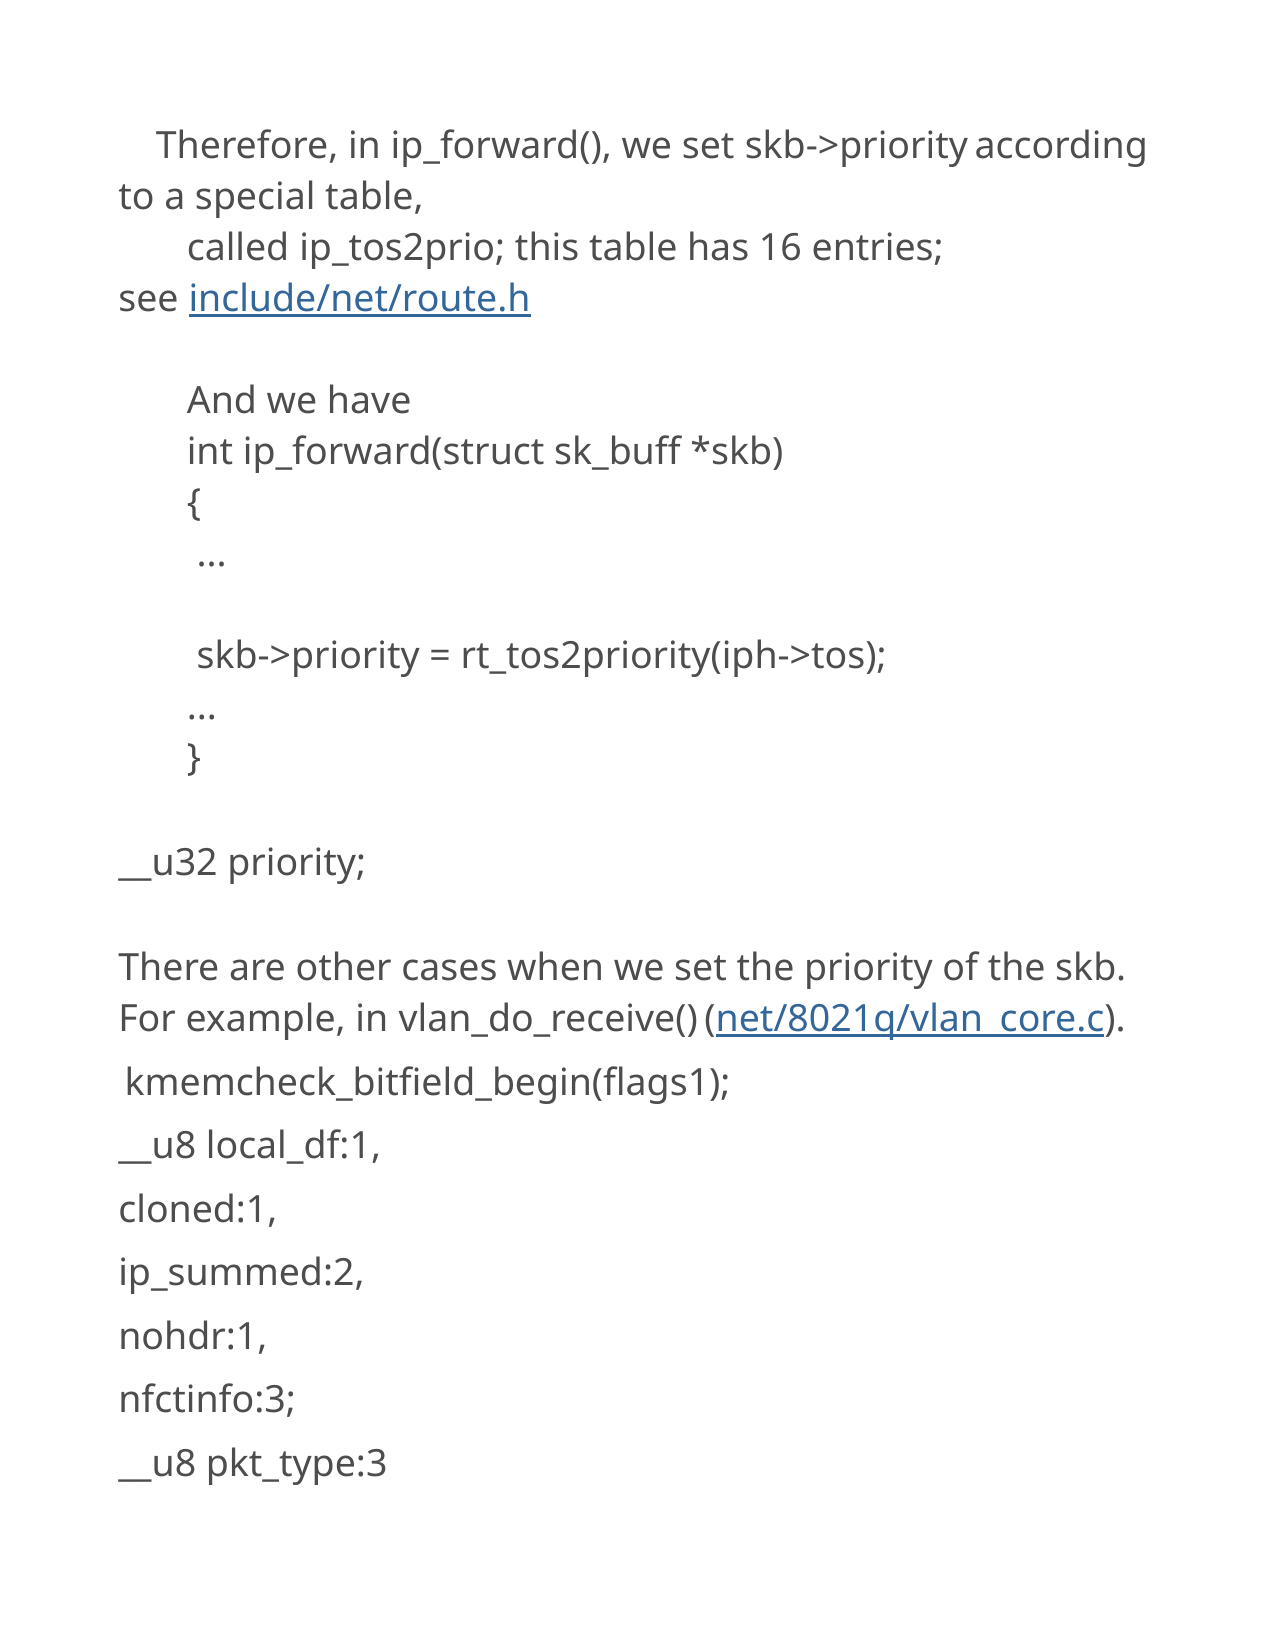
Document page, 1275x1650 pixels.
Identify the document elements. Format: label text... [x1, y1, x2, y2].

text __u8 local_df:1, [118, 1118, 1157, 1169]
text ip_summed:2, [118, 1245, 1157, 1296]
text There are other cases when we set the priority of the skb. For example, in vlan_do_receive() (net/8021q/vlan_core.c). [118, 940, 1157, 1042]
text cloned:1, [118, 1182, 1157, 1233]
text kmemcheck_bitfield_begin(flags1); [118, 1055, 1157, 1106]
text __u32 priority; [118, 835, 1157, 886]
text nohdr:1, [118, 1309, 1157, 1360]
text Therefore, in ip_forward(), we set skb->priority according to a special table, called ip_tos2prio; this table has 16 entries; see include/net/route.h And we have int ip_forward(struct sk_buff *skb) { ... skb->priority = rt_tos2priority(iph->tos); ... } [118, 118, 1157, 782]
text nfctinfo:3; [118, 1372, 1157, 1423]
text __u8 pkt_type:3 [118, 1436, 1157, 1487]
